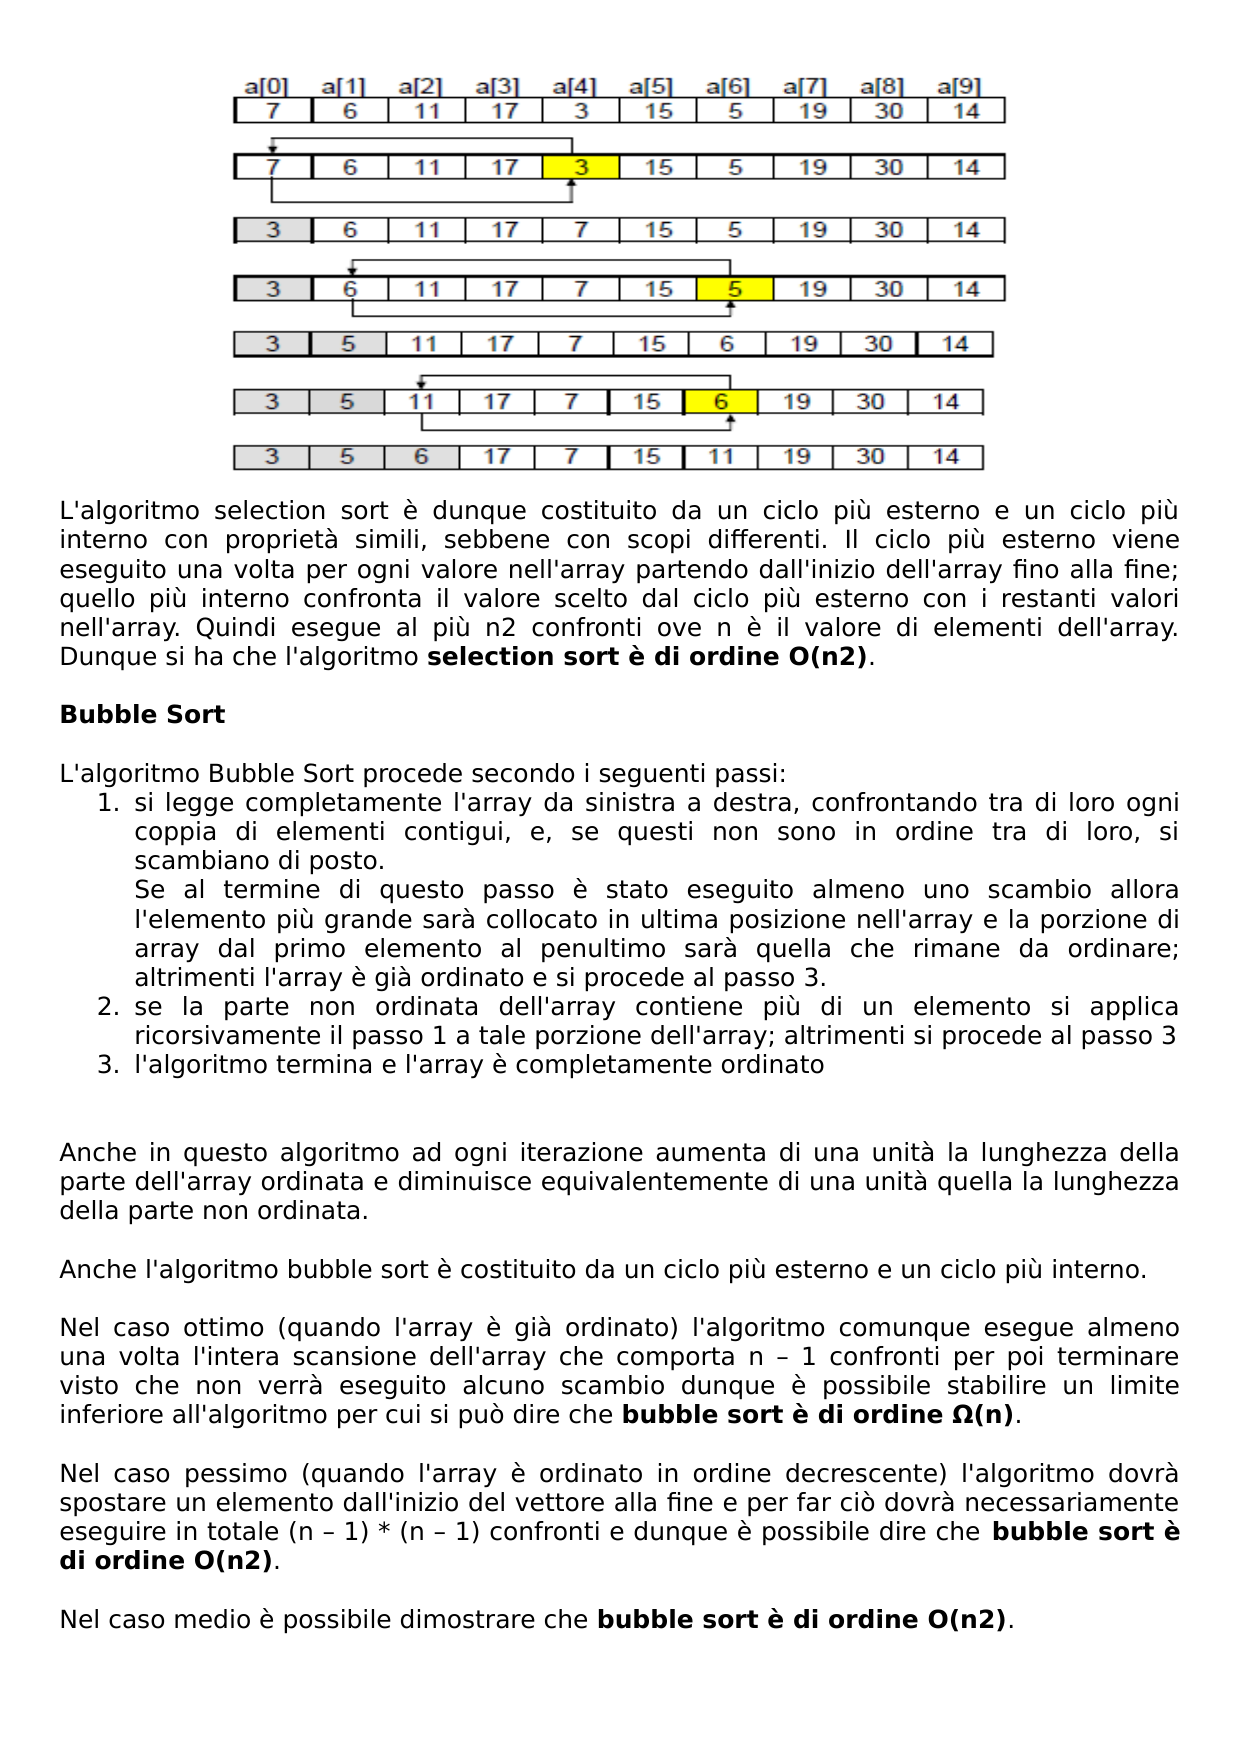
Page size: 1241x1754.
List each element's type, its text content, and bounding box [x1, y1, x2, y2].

text Nel caso ottimo (quando l'array è già ordinato) l'algoritmo comunque esegue almeno una volta l'intera scansione dell'array che comporta n – 1 confronti per poi terminare visto che non verrà eseguito alcuno scambio dunque è possibile stabilire un limite inferiore all'algoritmo per cui si può dire che bubble sort è di ordine Ω(n). [59, 1313, 1181, 1430]
text Nel caso medio è possibile dimostrare che bubble sort è di ordine O(n2). [59, 1605, 1181, 1634]
text Bubble Sort [59, 701, 1181, 730]
text Anche l'algoritmo bubble sort è costituito da un ciclo più esterno e un ciclo più interno. [59, 1255, 1181, 1284]
picture [216, 59, 1024, 486]
list se la parte non ordinata dell'array contiene più di un elemento si applica ricorsivamente il passo 1 a tale porzione dell'array; altrimenti si procede al passo 3 [97, 992, 1181, 1051]
list l'algoritmo termina e l'array è completamente ordinato [97, 1051, 1181, 1080]
text L'algoritmo Bubble Sort procede secondo i seguenti passi: [59, 759, 1181, 788]
text L'algoritmo selection sort è dunque costituito da un ciclo più esterno e un ciclo più interno con proprietà simili, sebbene con scopi differenti. Il ciclo più esterno viene eseguito una volta per ogni valore nell'array partendo dall'inizio dell'array fino alla fine; quello più interno confronta il valore scelto dal ciclo più esterno con i restanti valori nell'array. Quindi esegue al più n2 confronti ove n è il valore di elementi dell'array. Dunque si ha che l'algoritmo selection sort è di ordine O(n2). [59, 497, 1181, 672]
list Se al termine di questo passo è stato eseguito almeno uno scambio allora l'elemento più grande sarà collocato in ultima posizione nell'array e la porzione di array dal primo elemento al penultimo sarà quella che rimane da ordinare; altrimenti l'array è già ordinato e si procede al passo 3. [97, 876, 1181, 992]
list si legge completamente l'array da sinistra a destra, confrontando tra di loro ogni coppia di elementi contigui, e, se questi non sono in ordine tra di loro, si scambiano di posto. [97, 788, 1181, 876]
text Anche in questo algoritmo ad ogni iterazione aumenta di una unità la lunghezza della parte dell'array ordinata e diminuisce equivalentemente di una unità quella la lunghezza della parte non ordinata. [59, 1138, 1181, 1226]
text Nel caso pessimo (quando l'array è ordinato in ordine decrescente) l'algoritmo dovrà spostare un elemento dall'inizio del vettore alla fine e per far ciò dovrà necessariamente eseguire in totale (n – 1) * (n – 1) confronti e dunque è possibile dire che bubble sort è di ordine O(n2). [59, 1459, 1181, 1576]
